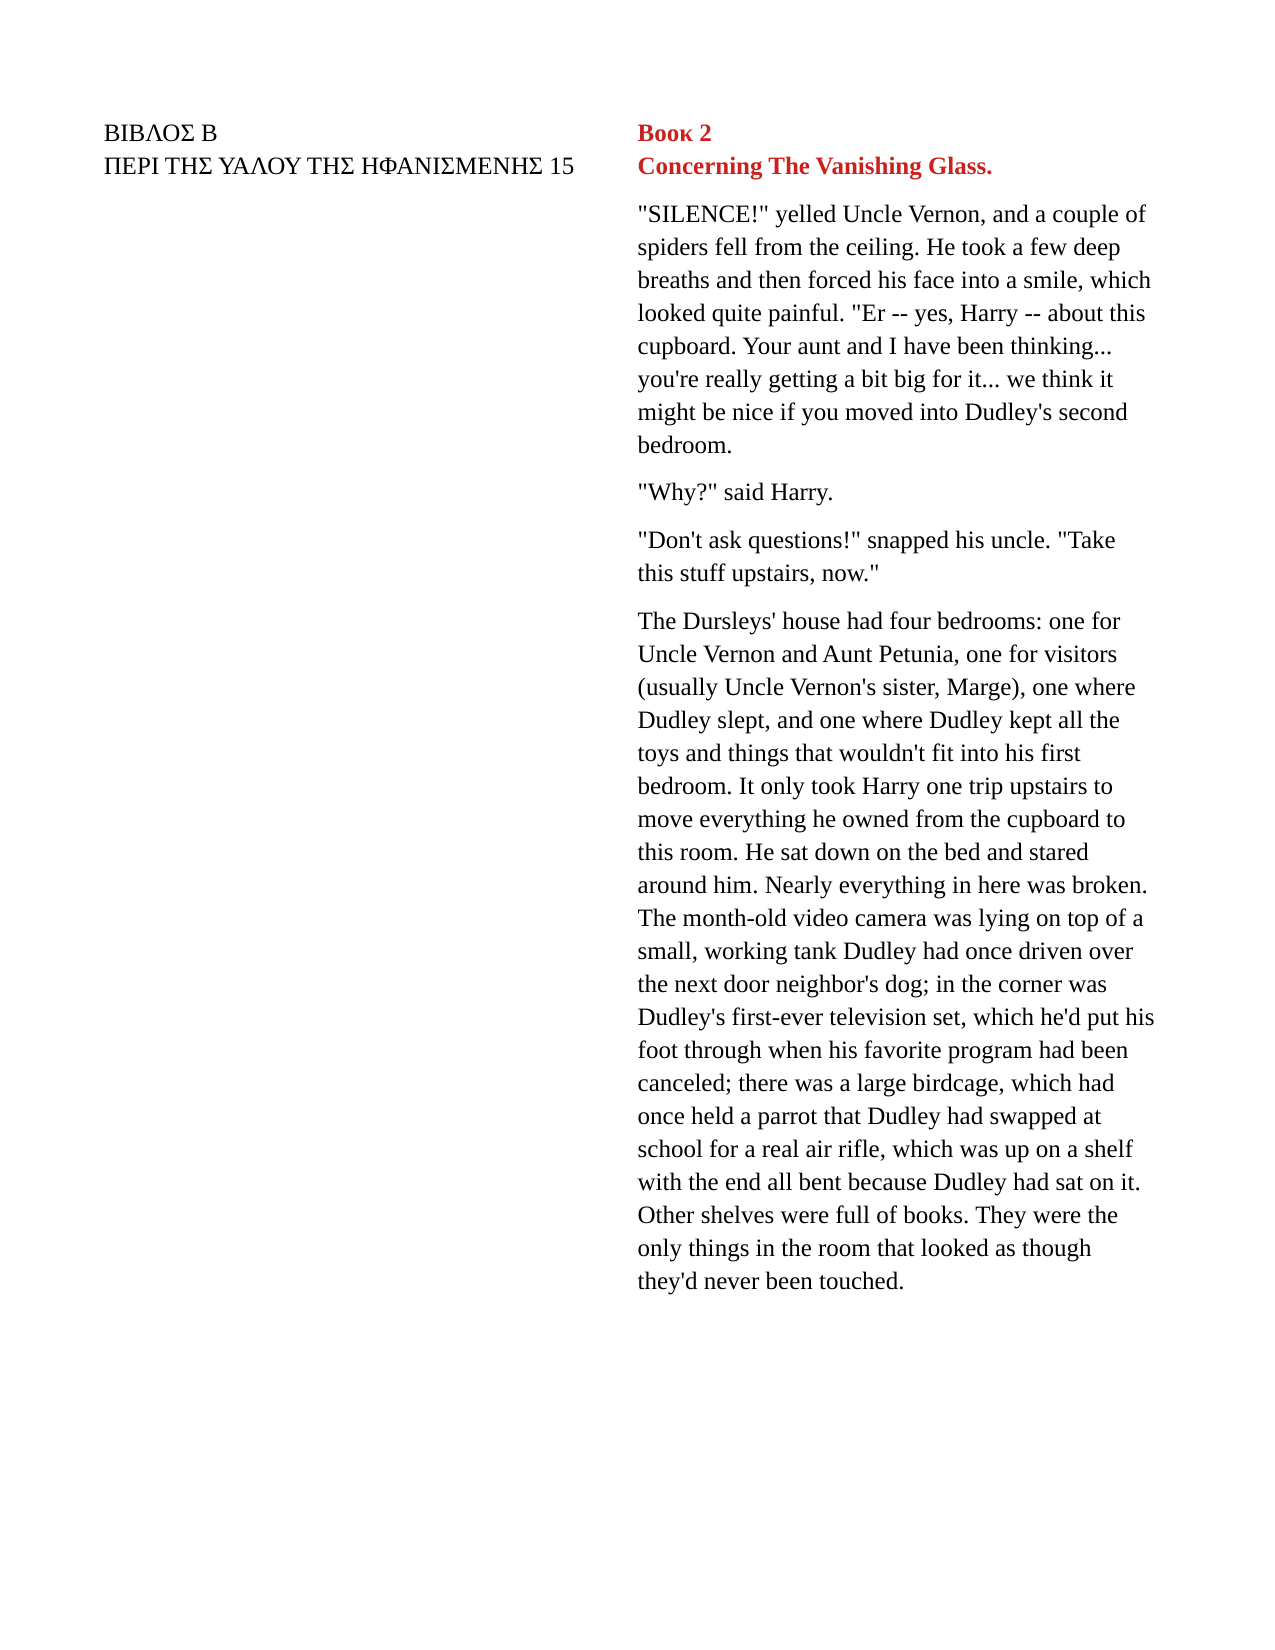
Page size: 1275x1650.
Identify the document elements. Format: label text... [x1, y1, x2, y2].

table_cell [104, 1314, 637, 1361]
table_header Βοοκ 2 Concerning The Vanishing Glass. [638, 118, 1157, 199]
table_cell [104, 199, 637, 606]
table_cell The Dursleys' house had four bedrooms: one for Uncle Vernon and Aunt Petunia, one for visitors (usually Uncle Vernon's sister, Marge), one where Dudley slept, and one where Dudley kept all the toys and things that wouldn't fit into his first bedroom. It only took Harry one trip upstairs to move everything he owned from the cupboard to this room. He sat down on the bed and stared around him. Nearly everything in here was broken. The month-old video camera was lying on top of a small, working tank Dudley had once driven over the next door neighbor's dog; in the corner was Dudley's first-ever television set, which he'd put his foot through when his favorite program had been canceled; there was a large birdcage, which had once held a parrot that Dudley had swapped at school for a real air rifle, which was up on a shelf with the end all bent because Dudley had sat on it. Other shelves were full of books. They were the only things in the room that looked as though they'd never been touched. [638, 606, 1157, 1314]
table_cell [638, 1314, 1157, 1361]
table_cell "SILENCE!" yelled Uncle Vernon, and a couple of spiders fell from the ceiling. He took a few deep breaths and then forced his face into a smile, which looked quite painful. "Er -- yes, Harry -- about this cupboard. Your aunt and I have been thinking... you're really getting a bit big for it... we think it might be nice if you moved into Dudley's second bedroom. "Why?" said Harry. "Don't ask questions!" snapped his uncle. "Take this stuff upstairs, now." [638, 199, 1157, 606]
table_cell [104, 606, 637, 1314]
table_cell [638, 1361, 1157, 1409]
table_cell [104, 1361, 637, 1409]
table_header ΒΙΒΛΟΣ Β ΠΕΡΙ ΤΗΣ ΥΑΛΟΥ ΤΗΣ ΗΦΑΝΙΣΜΕΝΗΣ 15 [104, 118, 637, 199]
